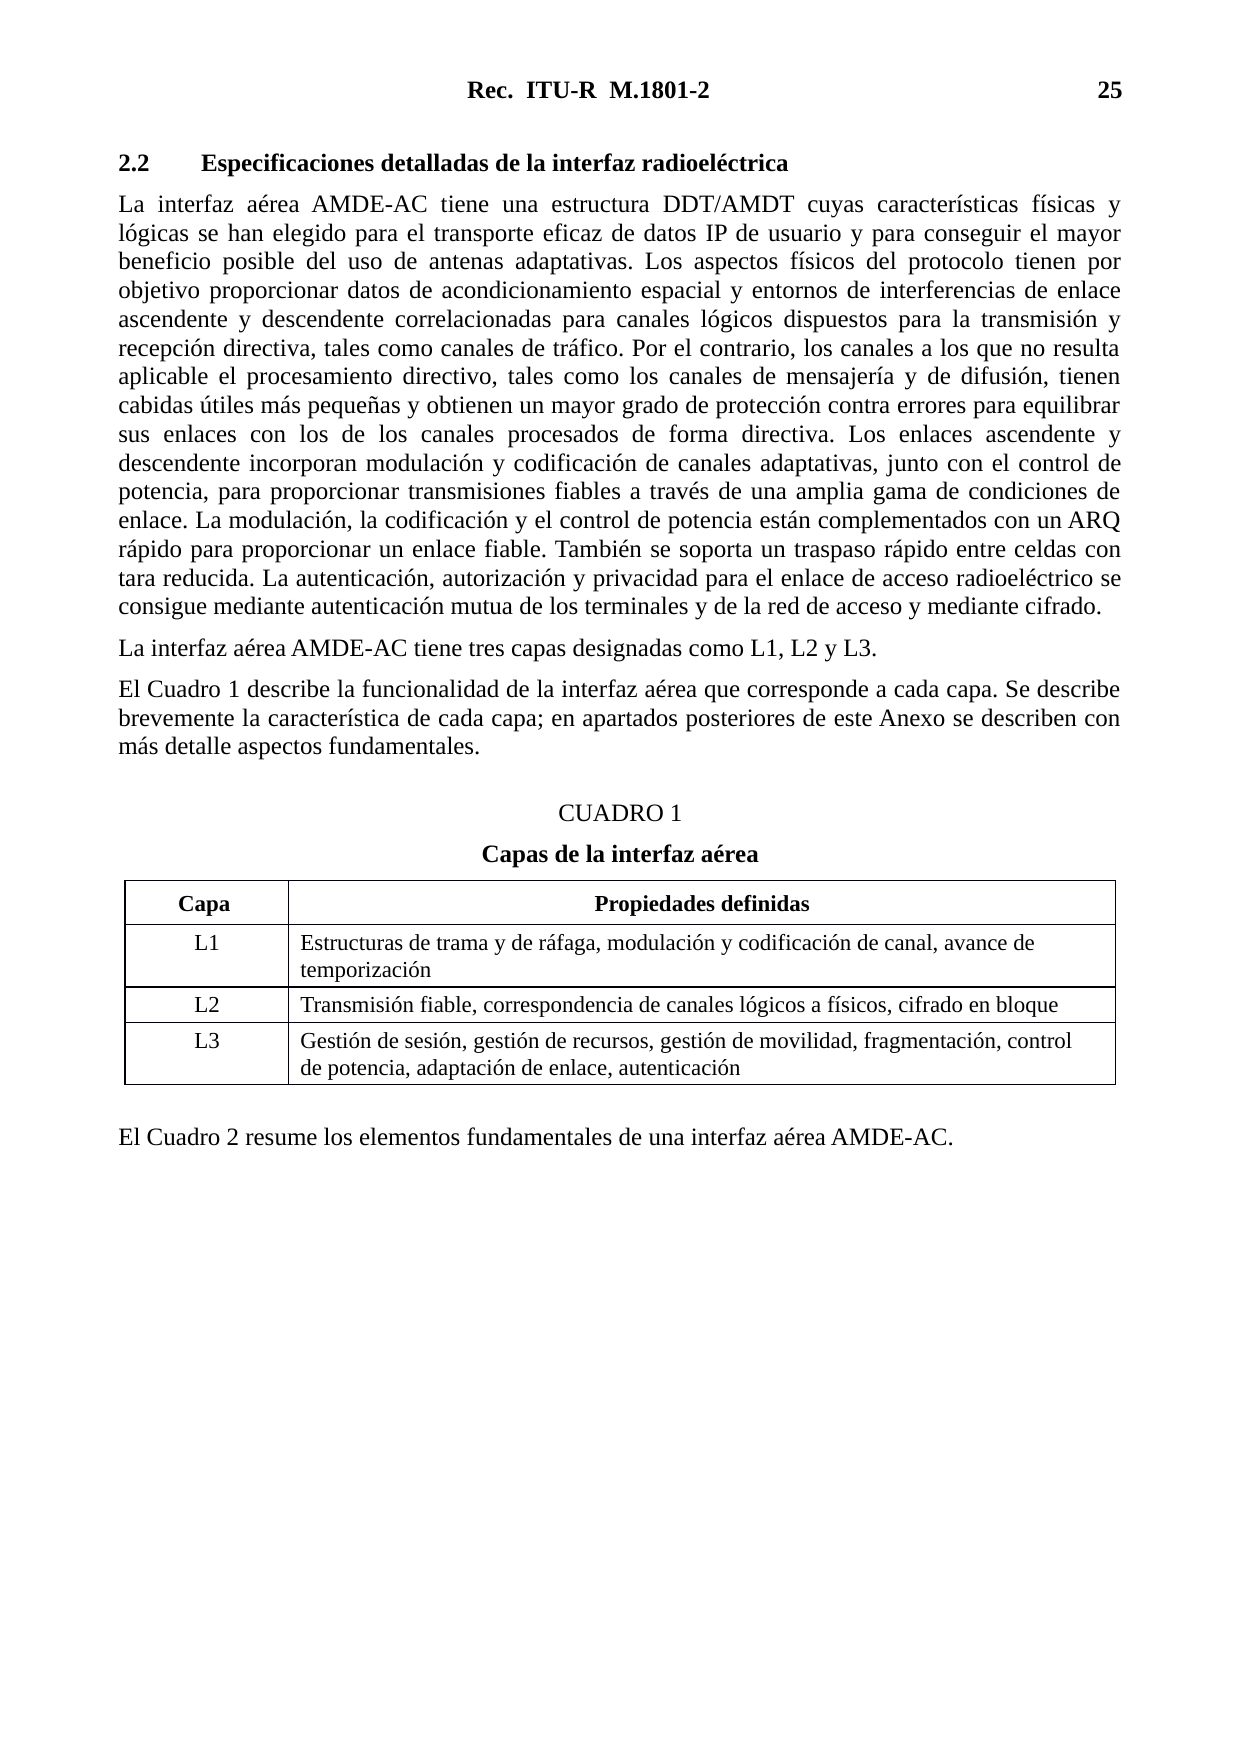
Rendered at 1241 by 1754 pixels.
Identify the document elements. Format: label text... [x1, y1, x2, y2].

table_cell L2 [126, 988, 288, 1022]
text El Cuadro 2 resume los elementos fundamentales de una interfaz aérea AMDE-AC. [118, 1122, 1122, 1151]
subtitle 2.2 Especificaciones detalladas de la interfaz radioeléctrica [118, 148, 1122, 176]
table_header Capa [126, 881, 288, 924]
text El Cuadro 1 describe la funcionalidad de la interfaz aérea que corresponde a cada capa. Se describe brevemente la característica de cada capa; en apartados posteriores de este Anexo se describen con más detalle aspectos fundamentales. [118, 674, 1122, 760]
table_header Propiedades definidas [289, 881, 1115, 924]
text La interfaz aérea AMDE-AC tiene una estructura DDT/AMDT cuyas características físicas y lógicas se han elegido para el transporte eficaz de datos IP de usuario y para conseguir el mayor beneficio posible del uso de antenas adaptativas. Los aspectos físicos del protocolo tienen por objetivo proporcionar datos de acondicionamiento espacial y entornos de interferencias de enlace ascendente y descendente correlacionadas para canales lógicos dispuestos para la transmisión y recepción directiva, tales como canales de tráfico. Por el contrario, los canales a los que no resulta aplicable el procesamiento directivo, tales como los canales de mensajería y de difusión, tienen cabidas útiles más pequeñas y obtienen un mayor grado de protección contra errores para equilibrar sus enlaces con los de los canales procesados de forma directiva. Los enlaces ascendente y descendente incorporan modulación y codificación de canales adaptativas, junto con el control de potencia, para proporcionar transmisiones fiables a través de una amplia gama de condiciones de enlace. La modulación, la codificación y el control de potencia están complementados con un ARQ rápido para proporcionar un enlace fiable. También se soporta un traspaso rápido entre celdas con tara reducida. La autenticación, autorización y privacidad para el enlace de acceso radioeléctrico se consigue mediante autenticación mutua de los terminales y de la red de acceso y mediante cifrado. [118, 189, 1122, 620]
table_cell Transmisión fiable, correspondencia de canales lógicos a físicos, cifrado en bloque [289, 988, 1115, 1022]
table_cell L3 [126, 1023, 288, 1084]
table_cell L1 [126, 925, 288, 986]
title Capas de la interfaz aérea [118, 839, 1122, 868]
text CUADRO 1 [118, 798, 1122, 826]
text La interfaz aérea AMDE-AC tiene tres capas designadas como L1, L2 y L3. [118, 633, 1122, 661]
table_cell Gestión de sesión, gestión de recursos, gestión de movilidad, fragmentación, control de potencia, adaptación de enlace, autenticación [289, 1023, 1115, 1084]
table_cell Estructuras de trama y de ráfaga, modulación y codificación de canal, avance de temporización [289, 925, 1115, 986]
